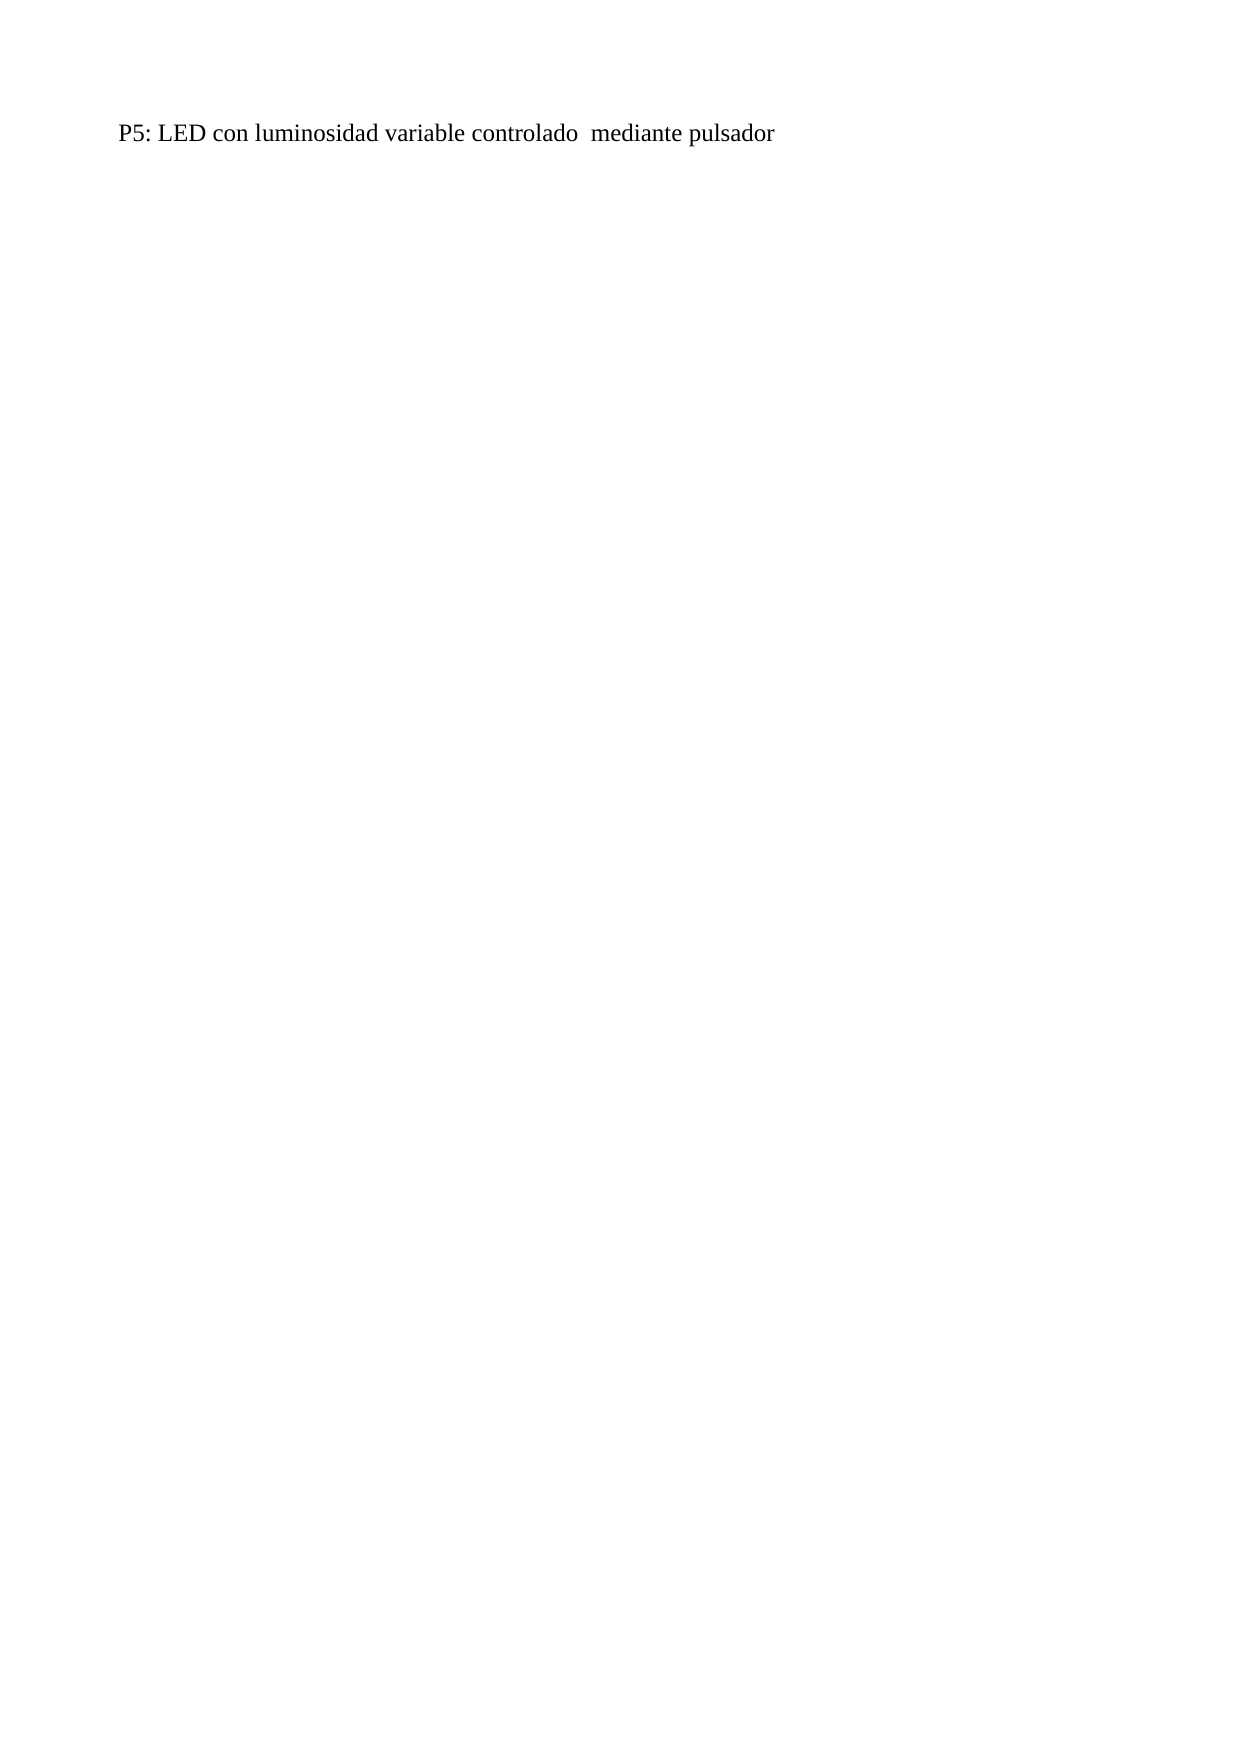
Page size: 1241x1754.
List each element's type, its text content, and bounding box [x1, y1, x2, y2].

text P5: LED con luminosidad variable controlado mediante pulsador [118, 118, 1122, 147]
